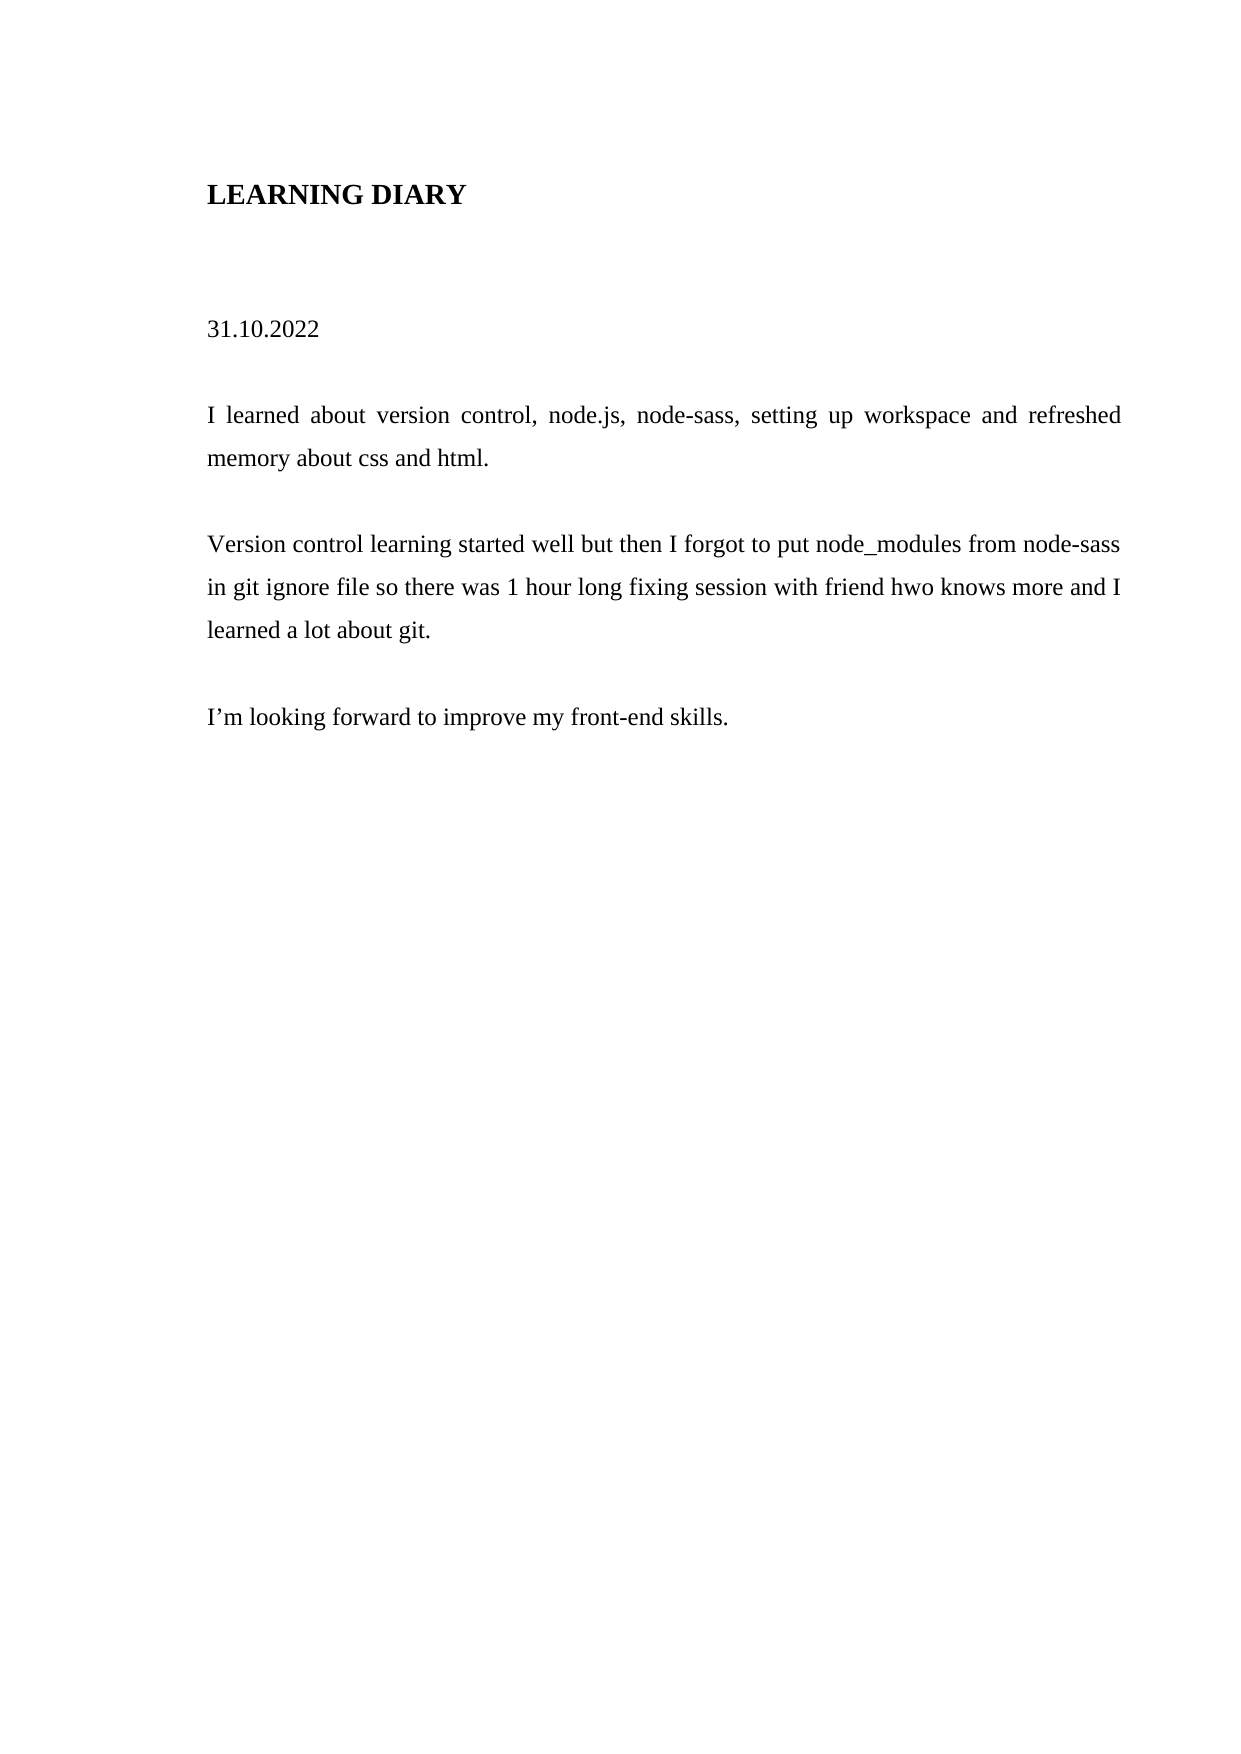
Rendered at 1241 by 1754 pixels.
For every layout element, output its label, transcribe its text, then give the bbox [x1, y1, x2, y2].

text LEARNING DIARY [207, 177, 1122, 211]
text Version control learning started well but then I forgot to put node_modules from node-sass in git ignore file so there was 1 hour long fixing session with friend hwo knows more and I learned a lot about git. [207, 529, 1122, 644]
text I learned about version control, node.js, node-sass, setting up workspace and refreshed memory about css and html. [207, 400, 1122, 472]
text 31.10.2022 [207, 314, 1122, 342]
text I’m looking forward to improve my front-end skills. [207, 702, 1122, 731]
